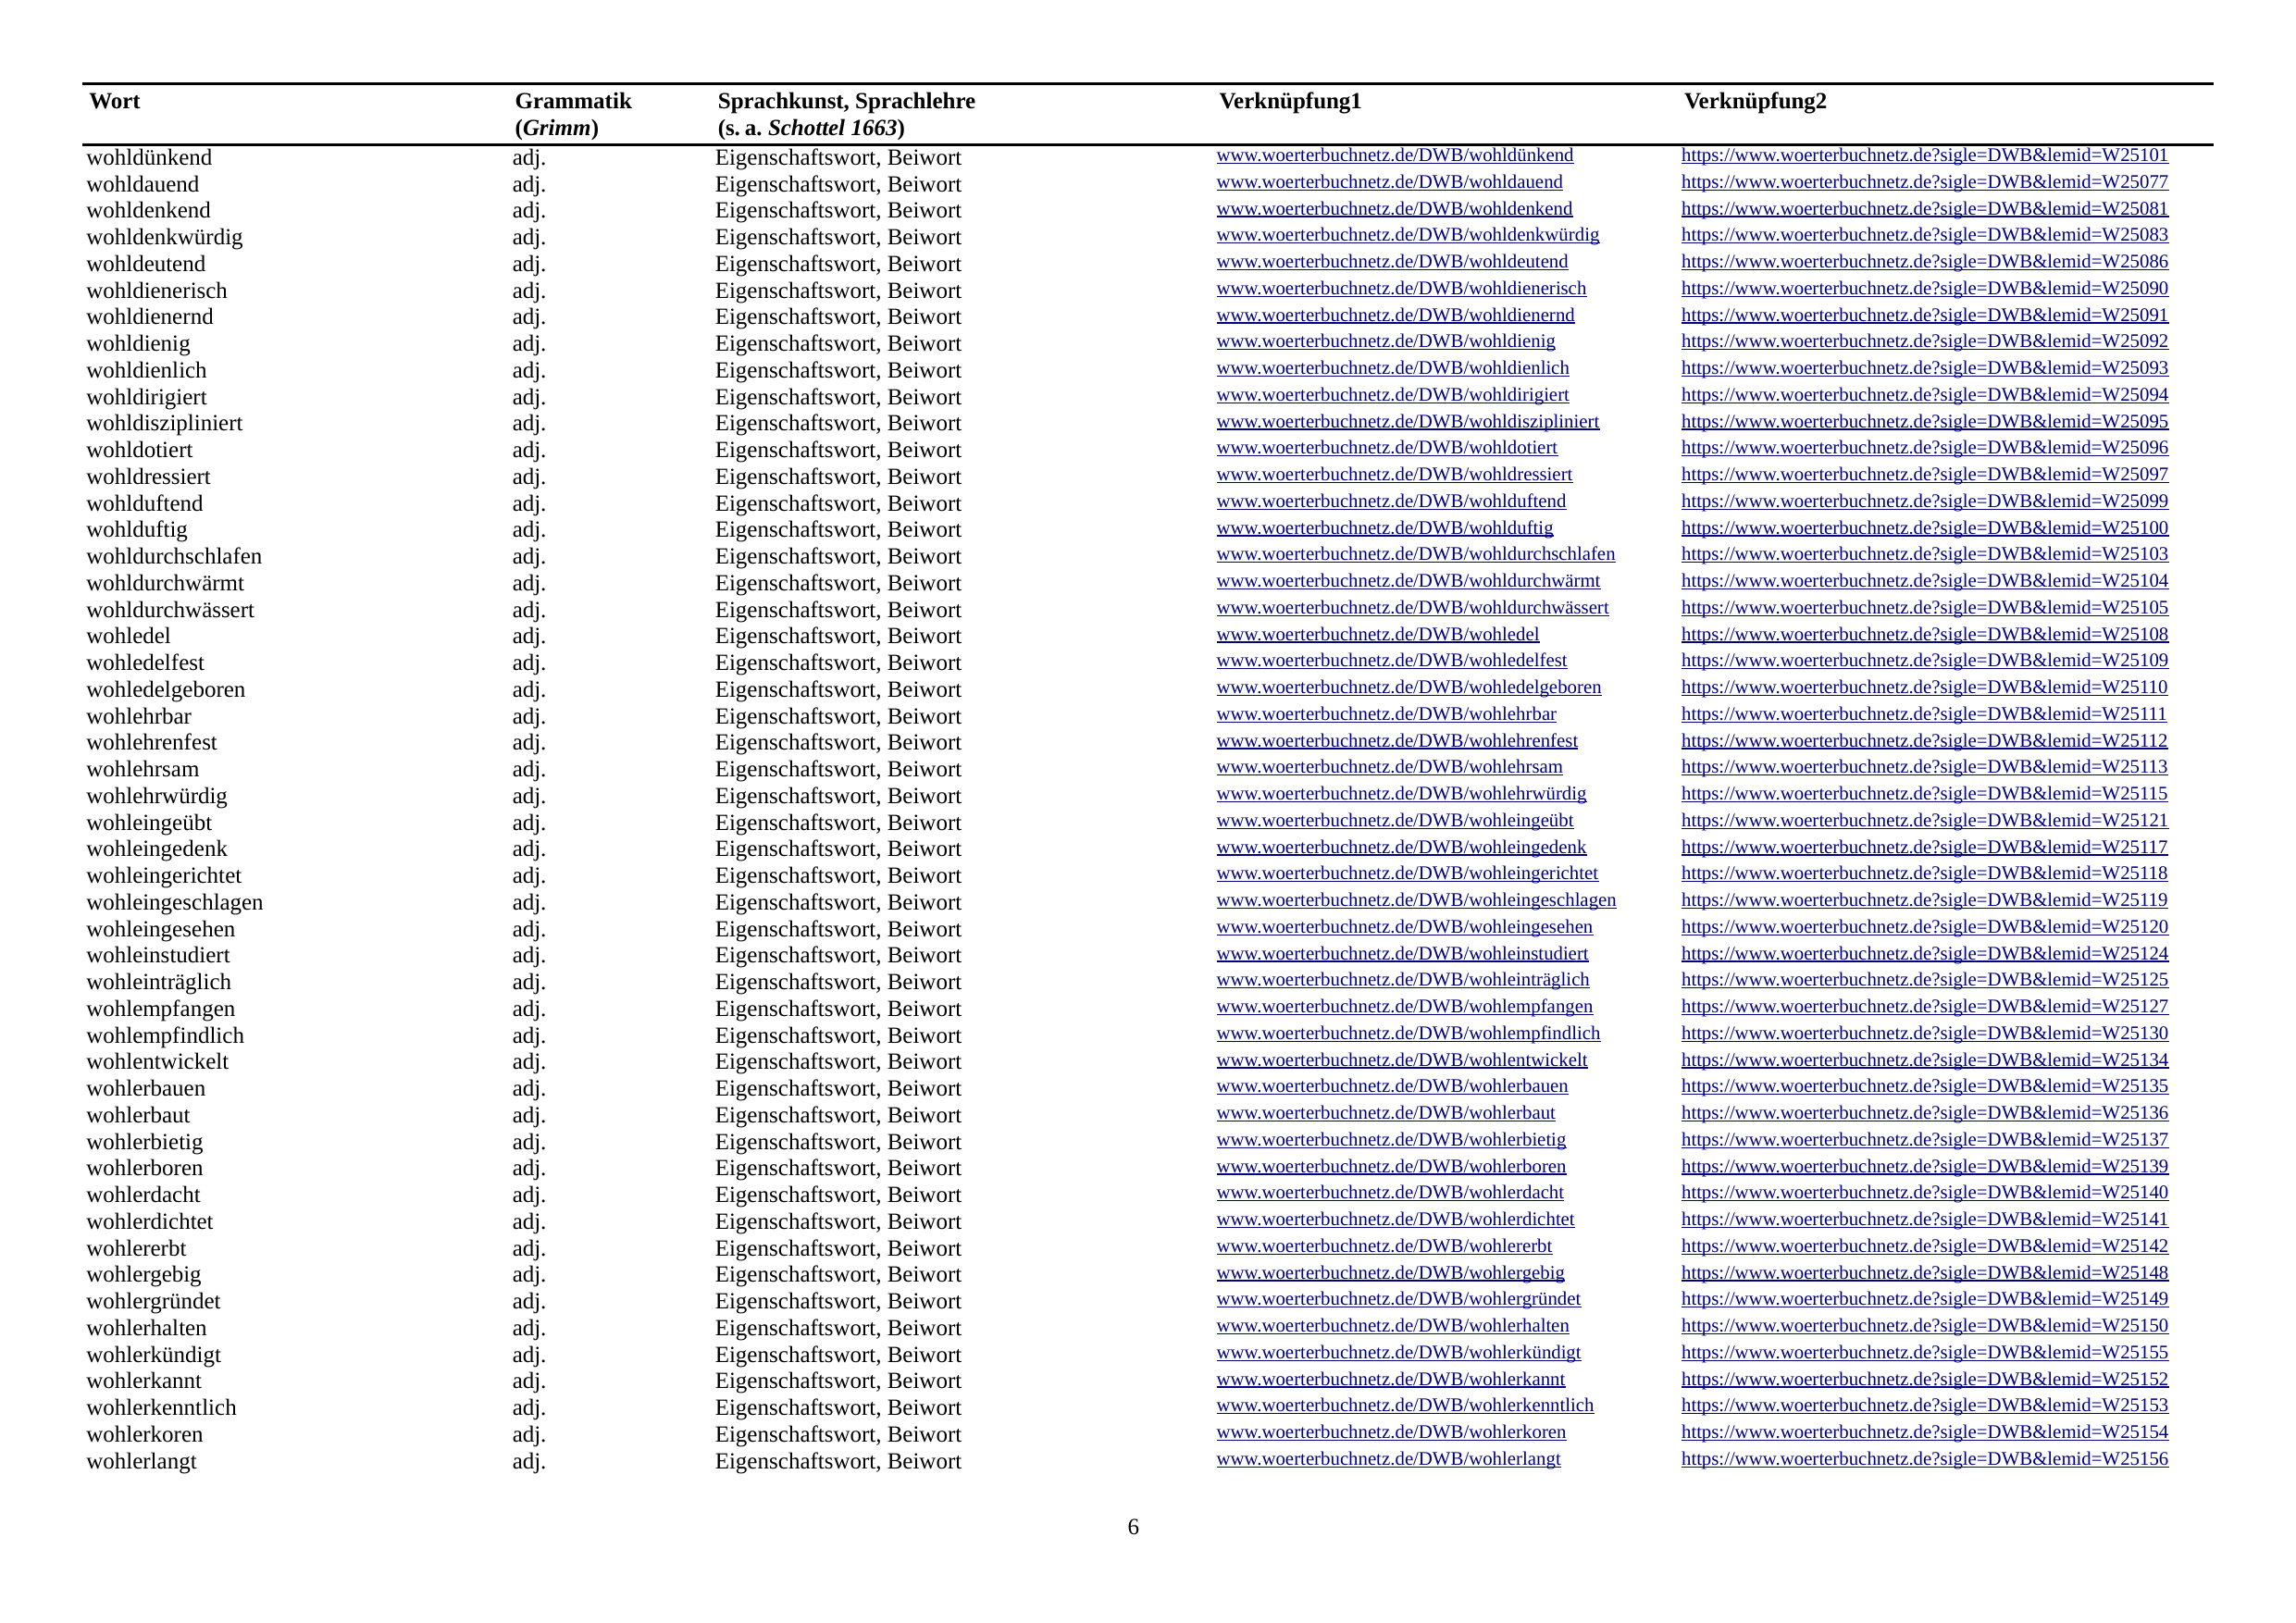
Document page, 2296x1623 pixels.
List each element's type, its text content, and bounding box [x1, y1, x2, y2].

table_cell wohldotiert [82, 436, 508, 463]
table_cell Eigenschaftswort, Beiwort [711, 489, 1212, 515]
table_cell https://www.woerterbuchnetz.de?sigle=DWB&lemid=W25115 [1678, 782, 2214, 809]
table_cell https://www.woerterbuchnetz.de?sigle=DWB&lemid=W25099 [1678, 489, 2214, 515]
table_cell www.woerterbuchnetz.de/DWB/wohldurchwärmt [1212, 569, 1677, 596]
table_cell wohleingerichtet [82, 861, 508, 888]
table_cell https://www.woerterbuchnetz.de?sigle=DWB&lemid=W25094 [1678, 383, 2214, 409]
table_cell wohlduftend [82, 489, 508, 515]
table_cell wohldauend [82, 170, 508, 196]
table_cell Eigenschaftswort, Beiwort [711, 1022, 1212, 1047]
table_cell wohldenkend [82, 197, 508, 223]
table_cell https://www.woerterbuchnetz.de?sigle=DWB&lemid=W25092 [1678, 329, 2214, 356]
table_cell Eigenschaftswort, Beiwort [711, 463, 1212, 489]
table_cell adj. [508, 729, 711, 755]
table_cell https://www.woerterbuchnetz.de?sigle=DWB&lemid=W25141 [1678, 1208, 2214, 1234]
table_cell www.woerterbuchnetz.de/DWB/wohldienernd [1212, 304, 1677, 329]
table_cell wohlerbaut [82, 1101, 508, 1128]
table_cell https://www.woerterbuchnetz.de?sigle=DWB&lemid=W25100 [1678, 516, 2214, 542]
table_cell Eigenschaftswort, Beiwort [711, 146, 1212, 170]
table_cell wohldeutend [82, 250, 508, 277]
table_cell wohlerkündigt [82, 1341, 508, 1367]
table_cell Eigenschaftswort, Beiwort [711, 968, 1212, 995]
table_cell wohlerlangt [82, 1447, 508, 1473]
table_cell https://www.woerterbuchnetz.de?sigle=DWB&lemid=W25110 [1678, 675, 2214, 702]
table_cell adj. [508, 782, 711, 809]
table_cell Eigenschaftswort, Beiwort [711, 861, 1212, 888]
table_cell https://www.woerterbuchnetz.de?sigle=DWB&lemid=W25108 [1678, 623, 2214, 649]
table_cell Eigenschaftswort, Beiwort [711, 1341, 1212, 1367]
table_cell https://www.woerterbuchnetz.de?sigle=DWB&lemid=W25117 [1678, 836, 2214, 861]
table_cell https://www.woerterbuchnetz.de?sigle=DWB&lemid=W25137 [1678, 1128, 2214, 1154]
table_cell www.woerterbuchnetz.de/DWB/wohldienlich [1212, 356, 1677, 383]
table_cell https://www.woerterbuchnetz.de?sigle=DWB&lemid=W25120 [1678, 915, 2214, 941]
table_cell https://www.woerterbuchnetz.de?sigle=DWB&lemid=W25155 [1678, 1341, 2214, 1367]
table_cell https://www.woerterbuchnetz.de?sigle=DWB&lemid=W25105 [1678, 596, 2214, 622]
table_cell www.woerterbuchnetz.de/DWB/wohlduftend [1212, 489, 1677, 515]
table_cell Eigenschaftswort, Beiwort [711, 623, 1212, 649]
table_cell wohldienerisch [82, 277, 508, 303]
table_cell adj. [508, 250, 711, 277]
table_cell wohledel [82, 623, 508, 649]
table_cell Eigenschaftswort, Beiwort [711, 197, 1212, 223]
table_cell Eigenschaftswort, Beiwort [711, 383, 1212, 409]
table_cell www.woerterbuchnetz.de/DWB/wohleingedenk [1212, 836, 1677, 861]
table_cell Eigenschaftswort, Beiwort [711, 1048, 1212, 1074]
table_cell adj. [508, 861, 711, 888]
table_cell adj. [508, 1394, 711, 1420]
table_cell Eigenschaftswort, Beiwort [711, 809, 1212, 835]
table_cell adj. [508, 223, 711, 250]
table_cell wohleinträglich [82, 968, 508, 995]
table_cell https://www.woerterbuchnetz.de?sigle=DWB&lemid=W25111 [1678, 702, 2214, 728]
table_cell www.woerterbuchnetz.de/DWB/wohldauend [1212, 170, 1677, 196]
table_cell https://www.woerterbuchnetz.de?sigle=DWB&lemid=W25127 [1678, 995, 2214, 1022]
table_cell www.woerterbuchnetz.de/DWB/wohleinstudiert [1212, 942, 1677, 968]
table_cell https://www.woerterbuchnetz.de?sigle=DWB&lemid=W25152 [1678, 1368, 2214, 1394]
table_cell Eigenschaftswort, Beiwort [711, 702, 1212, 728]
table_cell www.woerterbuchnetz.de/DWB/wohlehrwürdig [1212, 782, 1677, 809]
table_cell Eigenschaftswort, Beiwort [711, 436, 1212, 463]
table_cell Eigenschaftswort, Beiwort [711, 596, 1212, 622]
table_cell https://www.woerterbuchnetz.de?sigle=DWB&lemid=W25150 [1678, 1314, 2214, 1341]
table_cell wohleingedenk [82, 836, 508, 861]
table_cell www.woerterbuchnetz.de/DWB/wohlerkoren [1212, 1420, 1677, 1447]
table_cell wohldienlich [82, 356, 508, 383]
table_header Verknüpfung2 [1678, 85, 2214, 143]
table_cell adj. [508, 1234, 711, 1260]
table_cell www.woerterbuchnetz.de/DWB/wohlempfangen [1212, 995, 1677, 1022]
table_cell adj. [508, 915, 711, 941]
table_cell Eigenschaftswort, Beiwort [711, 410, 1212, 436]
table_cell adj. [508, 623, 711, 649]
table_cell wohldünkend [82, 146, 508, 170]
table_cell www.woerterbuchnetz.de/DWB/wohleingeübt [1212, 809, 1677, 835]
table_cell adj. [508, 1261, 711, 1287]
table_header Wort [82, 85, 508, 143]
table_cell Eigenschaftswort, Beiwort [711, 1447, 1212, 1473]
table_cell adj. [508, 1022, 711, 1047]
table_cell wohledelgeboren [82, 675, 508, 702]
table_cell www.woerterbuchnetz.de/DWB/wohldünkend [1212, 146, 1677, 170]
table_cell wohldurchwärmt [82, 569, 508, 596]
table_cell adj. [508, 1048, 711, 1074]
table_cell Eigenschaftswort, Beiwort [711, 649, 1212, 675]
table_cell Eigenschaftswort, Beiwort [711, 1261, 1212, 1287]
table_cell www.woerterbuchnetz.de/DWB/wohlerdichtet [1212, 1208, 1677, 1234]
table_cell wohlerdichtet [82, 1208, 508, 1234]
table_cell adj. [508, 356, 711, 383]
table_cell https://www.woerterbuchnetz.de?sigle=DWB&lemid=W25136 [1678, 1101, 2214, 1128]
table_cell www.woerterbuchnetz.de/DWB/wohldiszipliniert [1212, 410, 1677, 436]
table_cell wohleingesehen [82, 915, 508, 941]
table_cell www.woerterbuchnetz.de/DWB/wohlduftig [1212, 516, 1677, 542]
table_cell www.woerterbuchnetz.de/DWB/wohlerkannt [1212, 1368, 1677, 1394]
table_cell adj. [508, 1155, 711, 1181]
table_cell wohldienernd [82, 304, 508, 329]
table_cell adj. [508, 649, 711, 675]
table_cell https://www.woerterbuchnetz.de?sigle=DWB&lemid=W25119 [1678, 888, 2214, 915]
table_cell Eigenschaftswort, Beiwort [711, 729, 1212, 755]
table_cell adj. [508, 489, 711, 515]
table_cell www.woerterbuchnetz.de/DWB/wohledel [1212, 623, 1677, 649]
table_cell wohlerbietig [82, 1128, 508, 1154]
table_cell adj. [508, 197, 711, 223]
table_header Grammatik (Grimm) [508, 85, 711, 143]
table_cell wohlerkoren [82, 1420, 508, 1447]
table_cell adj. [508, 1208, 711, 1234]
table_cell Eigenschaftswort, Beiwort [711, 329, 1212, 356]
table_cell adj. [508, 1447, 711, 1473]
table_cell wohlerboren [82, 1155, 508, 1181]
table_cell adj. [508, 888, 711, 915]
table_cell https://www.woerterbuchnetz.de?sigle=DWB&lemid=W25135 [1678, 1074, 2214, 1101]
table_cell adj. [508, 463, 711, 489]
table_cell Eigenschaftswort, Beiwort [711, 888, 1212, 915]
table_cell Eigenschaftswort, Beiwort [711, 782, 1212, 809]
table_cell wohlehrbar [82, 702, 508, 728]
table_cell wohlehrsam [82, 755, 508, 782]
table_cell Eigenschaftswort, Beiwort [711, 675, 1212, 702]
table_cell adj. [508, 1420, 711, 1447]
table_cell www.woerterbuchnetz.de/DWB/wohldienig [1212, 329, 1677, 356]
table_cell wohldressiert [82, 463, 508, 489]
table_cell Eigenschaftswort, Beiwort [711, 223, 1212, 250]
table_cell adj. [508, 516, 711, 542]
table_cell adj. [508, 170, 711, 196]
table_cell wohlehrenfest [82, 729, 508, 755]
table_cell www.woerterbuchnetz.de/DWB/wohldurchschlafen [1212, 542, 1677, 569]
table_cell adj. [508, 995, 711, 1022]
table_cell https://www.woerterbuchnetz.de?sigle=DWB&lemid=W25081 [1678, 197, 2214, 223]
table_cell Eigenschaftswort, Beiwort [711, 356, 1212, 383]
table_cell www.woerterbuchnetz.de/DWB/wohldenkwürdig [1212, 223, 1677, 250]
table_cell www.woerterbuchnetz.de/DWB/wohleingesehen [1212, 915, 1677, 941]
table_cell wohlerbauen [82, 1074, 508, 1101]
table_cell Eigenschaftswort, Beiwort [711, 516, 1212, 542]
table_cell Eigenschaftswort, Beiwort [711, 1101, 1212, 1128]
table_cell www.woerterbuchnetz.de/DWB/wohlererbt [1212, 1234, 1677, 1260]
table_cell Eigenschaftswort, Beiwort [711, 1128, 1212, 1154]
table_cell wohlererbt [82, 1234, 508, 1260]
table_cell www.woerterbuchnetz.de/DWB/wohldotiert [1212, 436, 1677, 463]
table_cell www.woerterbuchnetz.de/DWB/wohldirigiert [1212, 383, 1677, 409]
table_cell www.woerterbuchnetz.de/DWB/wohlentwickelt [1212, 1048, 1677, 1074]
table_cell Eigenschaftswort, Beiwort [711, 1394, 1212, 1420]
table_cell www.woerterbuchnetz.de/DWB/wohldenkend [1212, 197, 1677, 223]
table_cell https://www.woerterbuchnetz.de?sigle=DWB&lemid=W25086 [1678, 250, 2214, 277]
table_cell adj. [508, 569, 711, 596]
table_cell Eigenschaftswort, Beiwort [711, 1420, 1212, 1447]
table_cell https://www.woerterbuchnetz.de?sigle=DWB&lemid=W25109 [1678, 649, 2214, 675]
table_cell https://www.woerterbuchnetz.de?sigle=DWB&lemid=W25090 [1678, 277, 2214, 303]
table_cell Eigenschaftswort, Beiwort [711, 942, 1212, 968]
table_cell https://www.woerterbuchnetz.de?sigle=DWB&lemid=W25149 [1678, 1287, 2214, 1314]
table_cell www.woerterbuchnetz.de/DWB/wohledelfest [1212, 649, 1677, 675]
table_cell www.woerterbuchnetz.de/DWB/wohleinträglich [1212, 968, 1677, 995]
table_cell adj. [508, 809, 711, 835]
table_cell wohlempfindlich [82, 1022, 508, 1047]
table_cell https://www.woerterbuchnetz.de?sigle=DWB&lemid=W25103 [1678, 542, 2214, 569]
table_cell Eigenschaftswort, Beiwort [711, 1208, 1212, 1234]
table_cell https://www.woerterbuchnetz.de?sigle=DWB&lemid=W25156 [1678, 1447, 2214, 1473]
table_cell www.woerterbuchnetz.de/DWB/wohlehrenfest [1212, 729, 1677, 755]
table_cell wohleingeschlagen [82, 888, 508, 915]
table_cell Eigenschaftswort, Beiwort [711, 1074, 1212, 1101]
table_cell adj. [508, 383, 711, 409]
table_cell www.woerterbuchnetz.de/DWB/wohlerkenntlich [1212, 1394, 1677, 1420]
table_cell adj. [508, 1341, 711, 1367]
table_cell https://www.woerterbuchnetz.de?sigle=DWB&lemid=W25113 [1678, 755, 2214, 782]
table_cell Eigenschaftswort, Beiwort [711, 1287, 1212, 1314]
table_header Verknüpfung1 [1212, 85, 1677, 143]
table_cell wohlergründet [82, 1287, 508, 1314]
table_cell adj. [508, 304, 711, 329]
table_cell wohlduftig [82, 516, 508, 542]
table_cell www.woerterbuchnetz.de/DWB/wohleingerichtet [1212, 861, 1677, 888]
table_cell https://www.woerterbuchnetz.de?sigle=DWB&lemid=W25083 [1678, 223, 2214, 250]
table_cell https://www.woerterbuchnetz.de?sigle=DWB&lemid=W25091 [1678, 304, 2214, 329]
table_cell https://www.woerterbuchnetz.de?sigle=DWB&lemid=W25096 [1678, 436, 2214, 463]
table_cell adj. [508, 542, 711, 569]
table_cell wohlerkenntlich [82, 1394, 508, 1420]
table_cell www.woerterbuchnetz.de/DWB/wohldienerisch [1212, 277, 1677, 303]
table_cell www.woerterbuchnetz.de/DWB/wohlehrbar [1212, 702, 1677, 728]
table_cell www.woerterbuchnetz.de/DWB/wohledelgeboren [1212, 675, 1677, 702]
table_cell wohleinstudiert [82, 942, 508, 968]
table_cell Eigenschaftswort, Beiwort [711, 250, 1212, 277]
table_cell adj. [508, 596, 711, 622]
table_cell Eigenschaftswort, Beiwort [711, 1234, 1212, 1260]
table_cell https://www.woerterbuchnetz.de?sigle=DWB&lemid=W25134 [1678, 1048, 2214, 1074]
table_cell adj. [508, 1314, 711, 1341]
table_cell Eigenschaftswort, Beiwort [711, 995, 1212, 1022]
table_cell www.woerterbuchnetz.de/DWB/wohlerlangt [1212, 1447, 1677, 1473]
table_cell Eigenschaftswort, Beiwort [711, 304, 1212, 329]
table_cell www.woerterbuchnetz.de/DWB/wohldeutend [1212, 250, 1677, 277]
table_cell wohlerhalten [82, 1314, 508, 1341]
table_cell https://www.woerterbuchnetz.de?sigle=DWB&lemid=W25077 [1678, 170, 2214, 196]
table_cell www.woerterbuchnetz.de/DWB/wohlerdacht [1212, 1181, 1677, 1208]
table_cell adj. [508, 1074, 711, 1101]
table_cell wohlerkannt [82, 1368, 508, 1394]
table_cell adj. [508, 675, 711, 702]
table_cell wohlehrwürdig [82, 782, 508, 809]
table_cell adj. [508, 436, 711, 463]
table_cell wohldenkwürdig [82, 223, 508, 250]
table_cell https://www.woerterbuchnetz.de?sigle=DWB&lemid=W25121 [1678, 809, 2214, 835]
table_cell www.woerterbuchnetz.de/DWB/wohlerbauen [1212, 1074, 1677, 1101]
table_cell https://www.woerterbuchnetz.de?sigle=DWB&lemid=W25101 [1678, 146, 2214, 170]
table_cell adj. [508, 146, 711, 170]
table_cell adj. [508, 942, 711, 968]
table_cell https://www.woerterbuchnetz.de?sigle=DWB&lemid=W25124 [1678, 942, 2214, 968]
table_cell wohldienig [82, 329, 508, 356]
table_cell https://www.woerterbuchnetz.de?sigle=DWB&lemid=W25125 [1678, 968, 2214, 995]
table_cell wohleingeübt [82, 809, 508, 835]
table_cell www.woerterbuchnetz.de/DWB/wohleingeschlagen [1212, 888, 1677, 915]
table_cell www.woerterbuchnetz.de/DWB/wohldressiert [1212, 463, 1677, 489]
table_cell https://www.woerterbuchnetz.de?sigle=DWB&lemid=W25097 [1678, 463, 2214, 489]
table_cell adj. [508, 1128, 711, 1154]
table_cell adj. [508, 1181, 711, 1208]
table_cell Eigenschaftswort, Beiwort [711, 542, 1212, 569]
table_cell https://www.woerterbuchnetz.de?sigle=DWB&lemid=W25130 [1678, 1022, 2214, 1047]
table_cell wohlentwickelt [82, 1048, 508, 1074]
table_cell adj. [508, 410, 711, 436]
table_cell https://www.woerterbuchnetz.de?sigle=DWB&lemid=W25142 [1678, 1234, 2214, 1260]
table_cell https://www.woerterbuchnetz.de?sigle=DWB&lemid=W25139 [1678, 1155, 2214, 1181]
table_cell adj. [508, 755, 711, 782]
table_cell Eigenschaftswort, Beiwort [711, 1368, 1212, 1394]
table_cell https://www.woerterbuchnetz.de?sigle=DWB&lemid=W25104 [1678, 569, 2214, 596]
table_cell www.woerterbuchnetz.de/DWB/wohlerbaut [1212, 1101, 1677, 1128]
table_cell adj. [508, 329, 711, 356]
table_cell www.woerterbuchnetz.de/DWB/wohlergründet [1212, 1287, 1677, 1314]
table_cell www.woerterbuchnetz.de/DWB/wohlerhalten [1212, 1314, 1677, 1341]
table_cell www.woerterbuchnetz.de/DWB/wohlerboren [1212, 1155, 1677, 1181]
table_cell adj. [508, 702, 711, 728]
table_cell Eigenschaftswort, Beiwort [711, 1181, 1212, 1208]
table_cell https://www.woerterbuchnetz.de?sigle=DWB&lemid=W25140 [1678, 1181, 2214, 1208]
table_cell adj. [508, 277, 711, 303]
table_cell www.woerterbuchnetz.de/DWB/wohlerbietig [1212, 1128, 1677, 1154]
table_cell wohldiszipliniert [82, 410, 508, 436]
table_cell Eigenschaftswort, Beiwort [711, 755, 1212, 782]
table_cell https://www.woerterbuchnetz.de?sigle=DWB&lemid=W25095 [1678, 410, 2214, 436]
table_cell wohlempfangen [82, 995, 508, 1022]
table_cell Eigenschaftswort, Beiwort [711, 277, 1212, 303]
table_cell wohledelfest [82, 649, 508, 675]
table_cell Eigenschaftswort, Beiwort [711, 915, 1212, 941]
table_header Sprachkunst, Sprachlehre (s. a. Schottel 1663) [711, 85, 1212, 143]
table_cell www.woerterbuchnetz.de/DWB/wohlergebig [1212, 1261, 1677, 1287]
table_cell Eigenschaftswort, Beiwort [711, 1155, 1212, 1181]
table_cell https://www.woerterbuchnetz.de?sigle=DWB&lemid=W25154 [1678, 1420, 2214, 1447]
table_cell adj. [508, 1101, 711, 1128]
table_cell Eigenschaftswort, Beiwort [711, 170, 1212, 196]
table_cell adj. [508, 1368, 711, 1394]
table_cell www.woerterbuchnetz.de/DWB/wohldurchwässert [1212, 596, 1677, 622]
table_cell wohlergebig [82, 1261, 508, 1287]
table_cell https://www.woerterbuchnetz.de?sigle=DWB&lemid=W25153 [1678, 1394, 2214, 1420]
table_cell www.woerterbuchnetz.de/DWB/wohlempfindlich [1212, 1022, 1677, 1047]
table_cell wohldurchschlafen [82, 542, 508, 569]
table_cell https://www.woerterbuchnetz.de?sigle=DWB&lemid=W25093 [1678, 356, 2214, 383]
table_cell wohlerdacht [82, 1181, 508, 1208]
table_cell wohldirigiert [82, 383, 508, 409]
table_cell adj. [508, 836, 711, 861]
table_cell Eigenschaftswort, Beiwort [711, 836, 1212, 861]
table_cell wohldurchwässert [82, 596, 508, 622]
table_cell adj. [508, 1287, 711, 1314]
table_cell Eigenschaftswort, Beiwort [711, 1314, 1212, 1341]
table_cell adj. [508, 968, 711, 995]
table_cell https://www.woerterbuchnetz.de?sigle=DWB&lemid=W25148 [1678, 1261, 2214, 1287]
table_cell https://www.woerterbuchnetz.de?sigle=DWB&lemid=W25112 [1678, 729, 2214, 755]
table_cell Eigenschaftswort, Beiwort [711, 569, 1212, 596]
table_cell www.woerterbuchnetz.de/DWB/wohlerkündigt [1212, 1341, 1677, 1367]
table_cell www.woerterbuchnetz.de/DWB/wohlehrsam [1212, 755, 1677, 782]
table_cell https://www.woerterbuchnetz.de?sigle=DWB&lemid=W25118 [1678, 861, 2214, 888]
